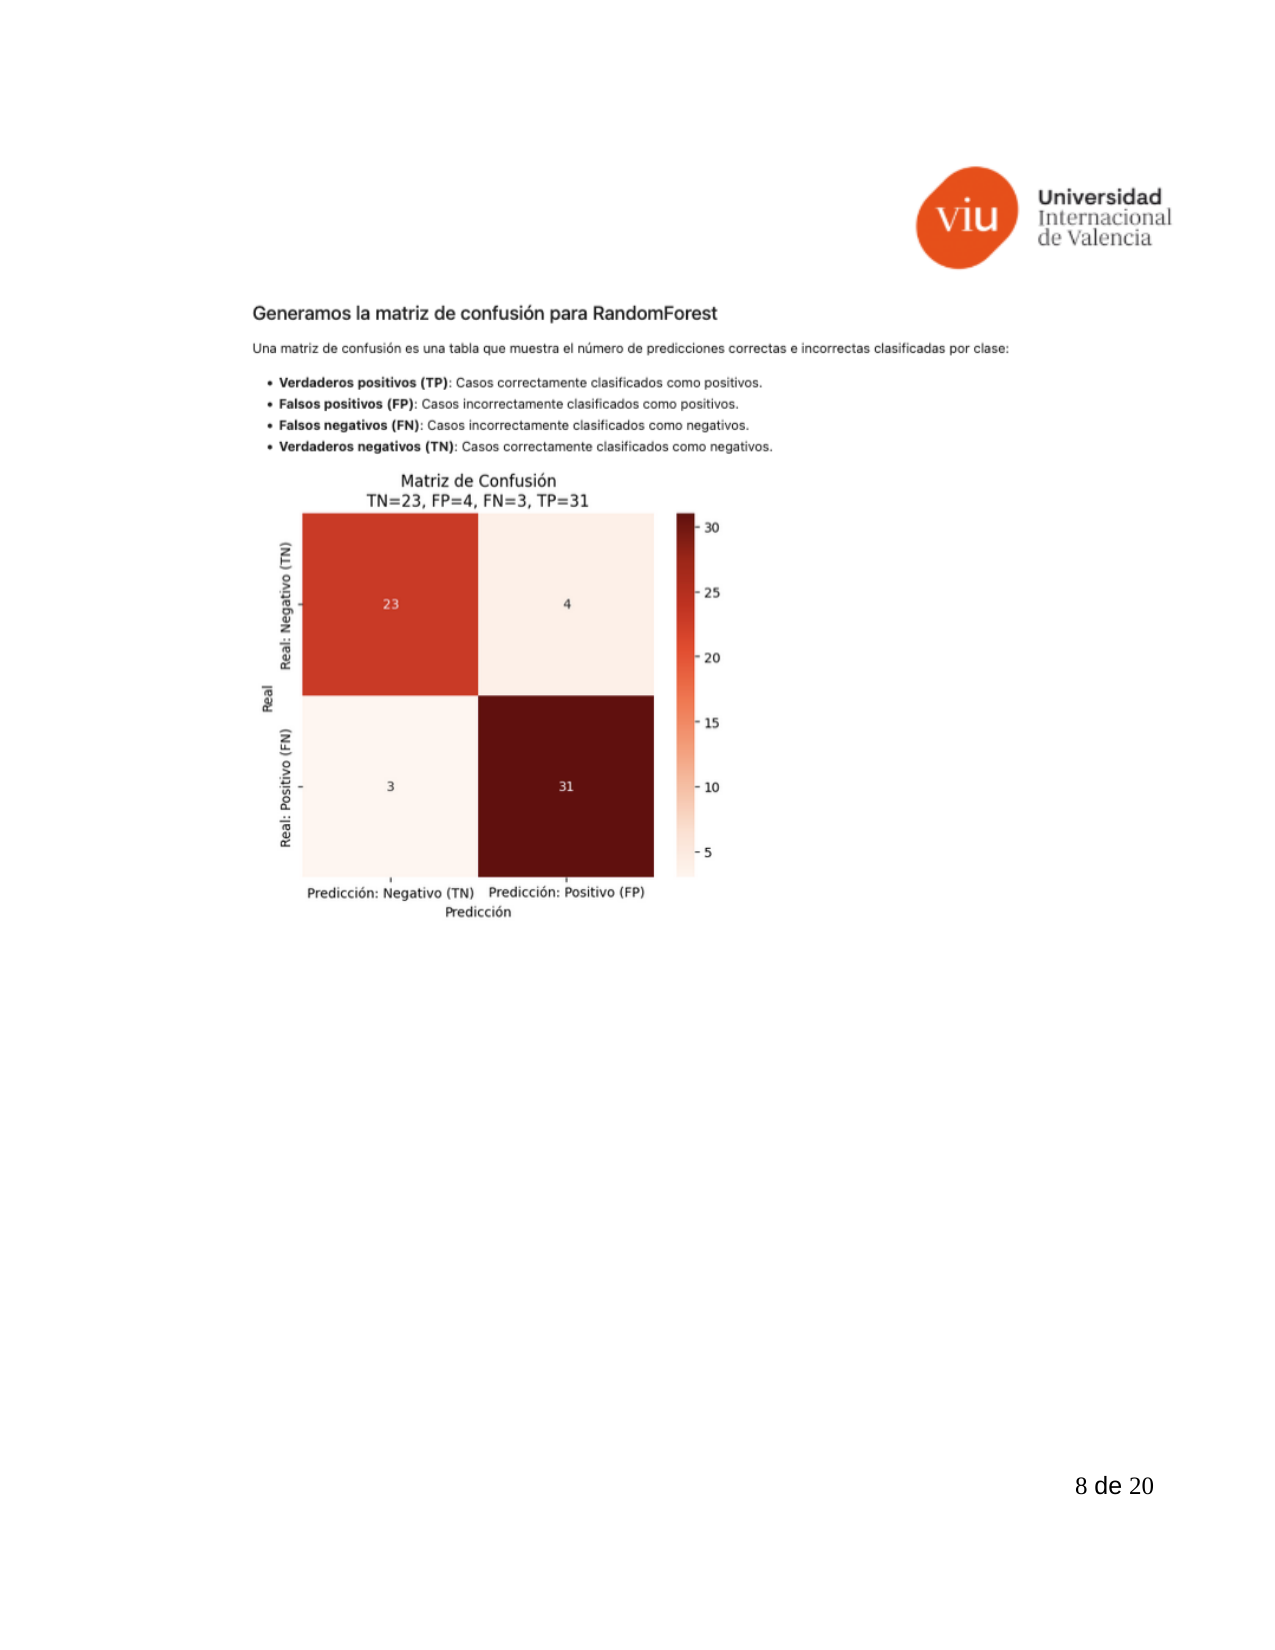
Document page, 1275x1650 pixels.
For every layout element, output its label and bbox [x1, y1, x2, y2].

picture [243, 295, 1032, 926]
picture [913, 162, 1175, 274]
